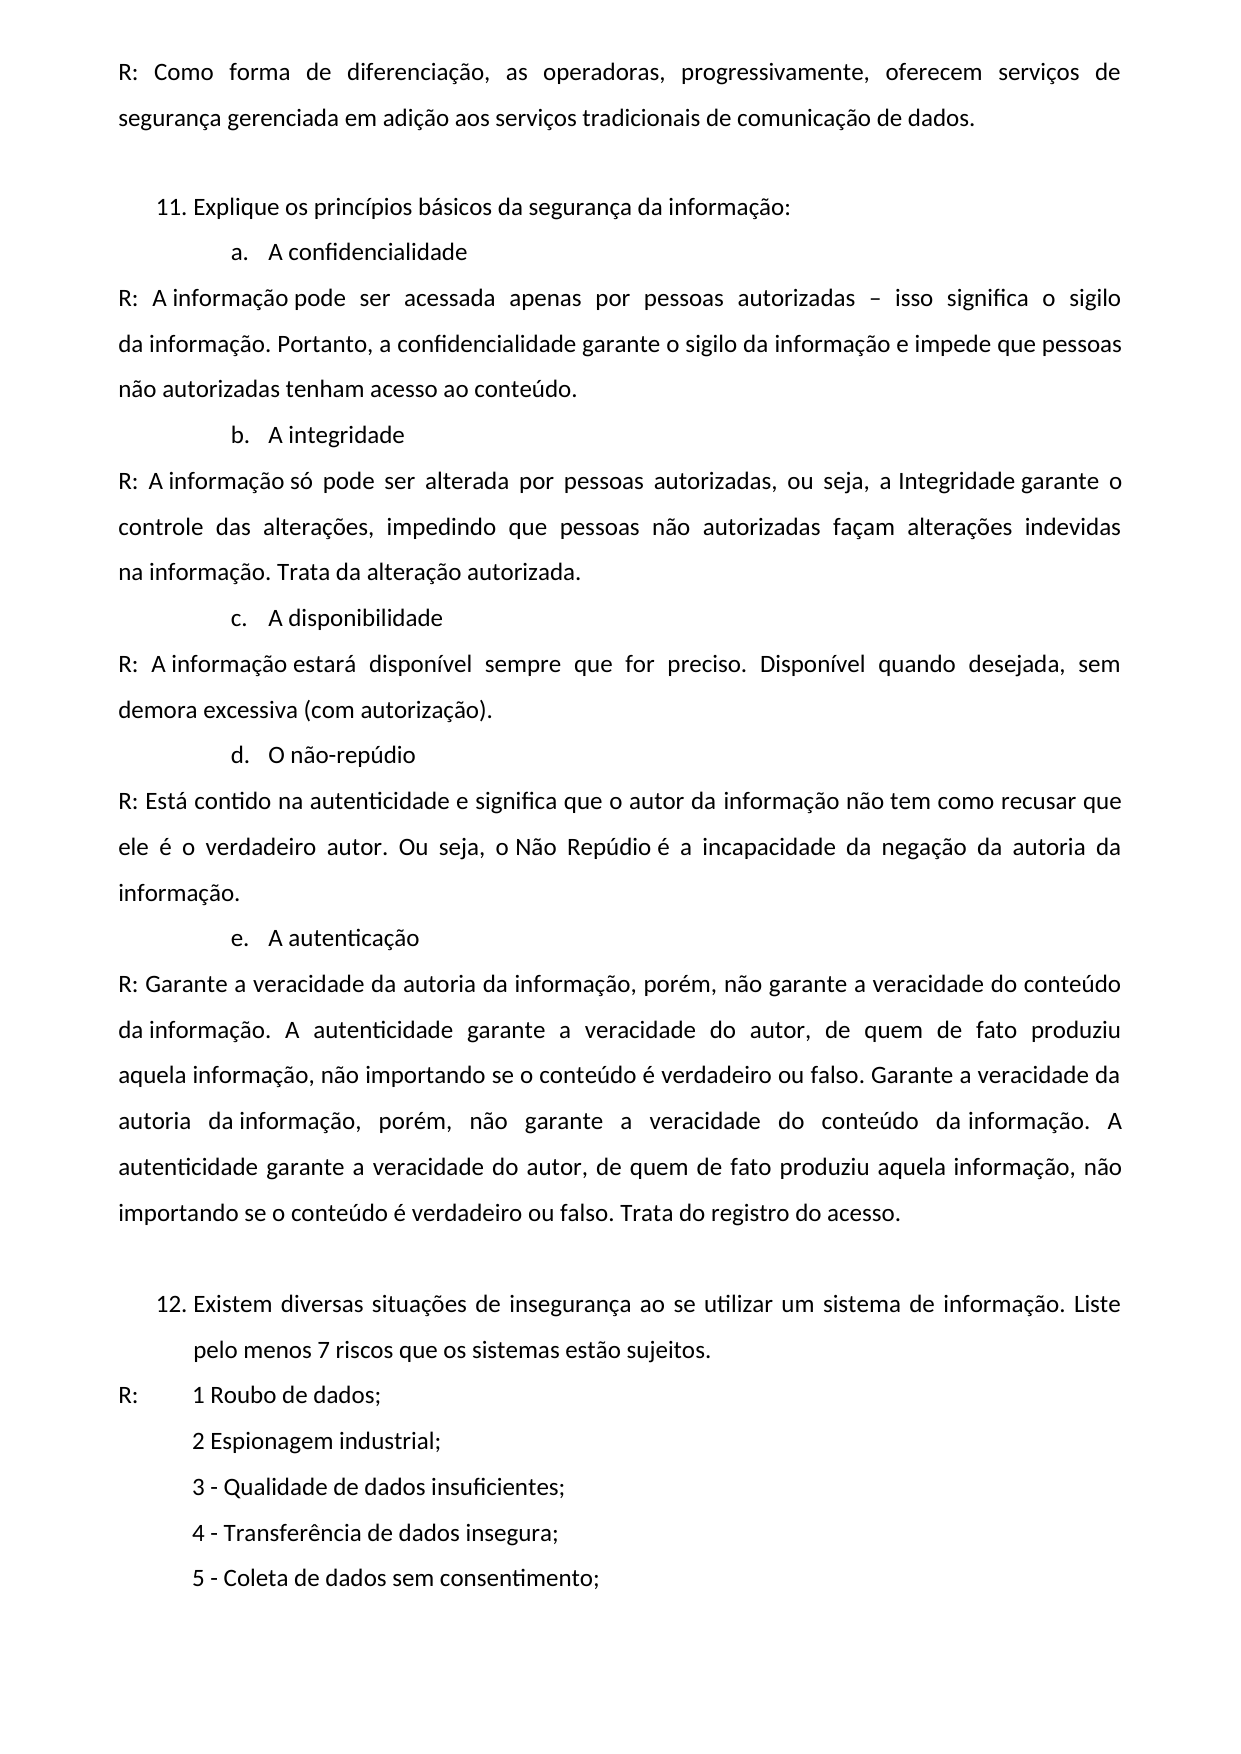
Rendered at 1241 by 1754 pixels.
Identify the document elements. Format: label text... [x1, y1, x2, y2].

list A integridade [231, 419, 1122, 450]
text R: A informação estará disponível sempre que for preciso. Disponível quando desejada, sem demora excessiva (com autorização). [118, 648, 1122, 724]
text R: 1 Roubo de dados; [118, 1380, 1122, 1410]
text R: Como forma de diferenciação, as operadoras, progressivamente, oferecem serviços de segurança gerenciada em adição aos serviços tradicionais de comunicação de dados. [118, 56, 1122, 132]
text R: A informação só pode ser alterada por pessoas autorizadas, ou seja, a Integridade garante o controle das alterações, impedindo que pessoas não autorizadas façam alterações indevidas na informação. Trata da alteração autorizada. [118, 465, 1122, 587]
text 5 - Coleta de dados sem consentimento; [156, 1563, 1122, 1593]
list O não-repúdio [231, 739, 1122, 770]
list A confidencialidade [231, 236, 1122, 267]
text R: Está contido na autenticidade e significa que o autor da informação não tem como recusar que ele é o verdadeiro autor. Ou seja, o Não Repúdio é a incapacidade da negação da autoria da informação. [118, 785, 1122, 907]
list Existem diversas situações de insegurança ao se utilizar um sistema de informação. Liste pelo menos 7 riscos que os sistemas estão sujeitos. [156, 1288, 1122, 1364]
list Explique os princípios básicos da segurança da informação: [156, 191, 1122, 221]
text 3 - Qualidade de dados insuficientes; [156, 1471, 1122, 1502]
list A disponibilidade [231, 602, 1122, 633]
text 2 Espionagem industrial; [156, 1425, 1122, 1456]
text R: A informação pode ser acessada apenas por pessoas autorizadas – isso significa o sigilo da informação. Portanto, a confidencialidade garante o sigilo da informação e impede que pessoas não autorizadas tenham acesso ao conteúdo. [118, 282, 1122, 404]
text 4 - Transferência de dados insegura; [156, 1517, 1122, 1547]
text R: Garante a veracidade da autoria da informação, porém, não garante a veracidade do conteúdo da informação. A autenticidade garante a veracidade do autor, de quem de fato produziu aquela informação, não importando se o conteúdo é verdadeiro ou falso. Garante a veracidade da autoria da informação, porém, não garante a veracidade do conteúdo da informação. A autenticidade garante a veracidade do autor, de quem de fato produziu aquela informação, não importando se o conteúdo é verdadeiro ou falso. Trata do registro do acesso. [118, 968, 1122, 1227]
list A autenticação [231, 922, 1122, 953]
